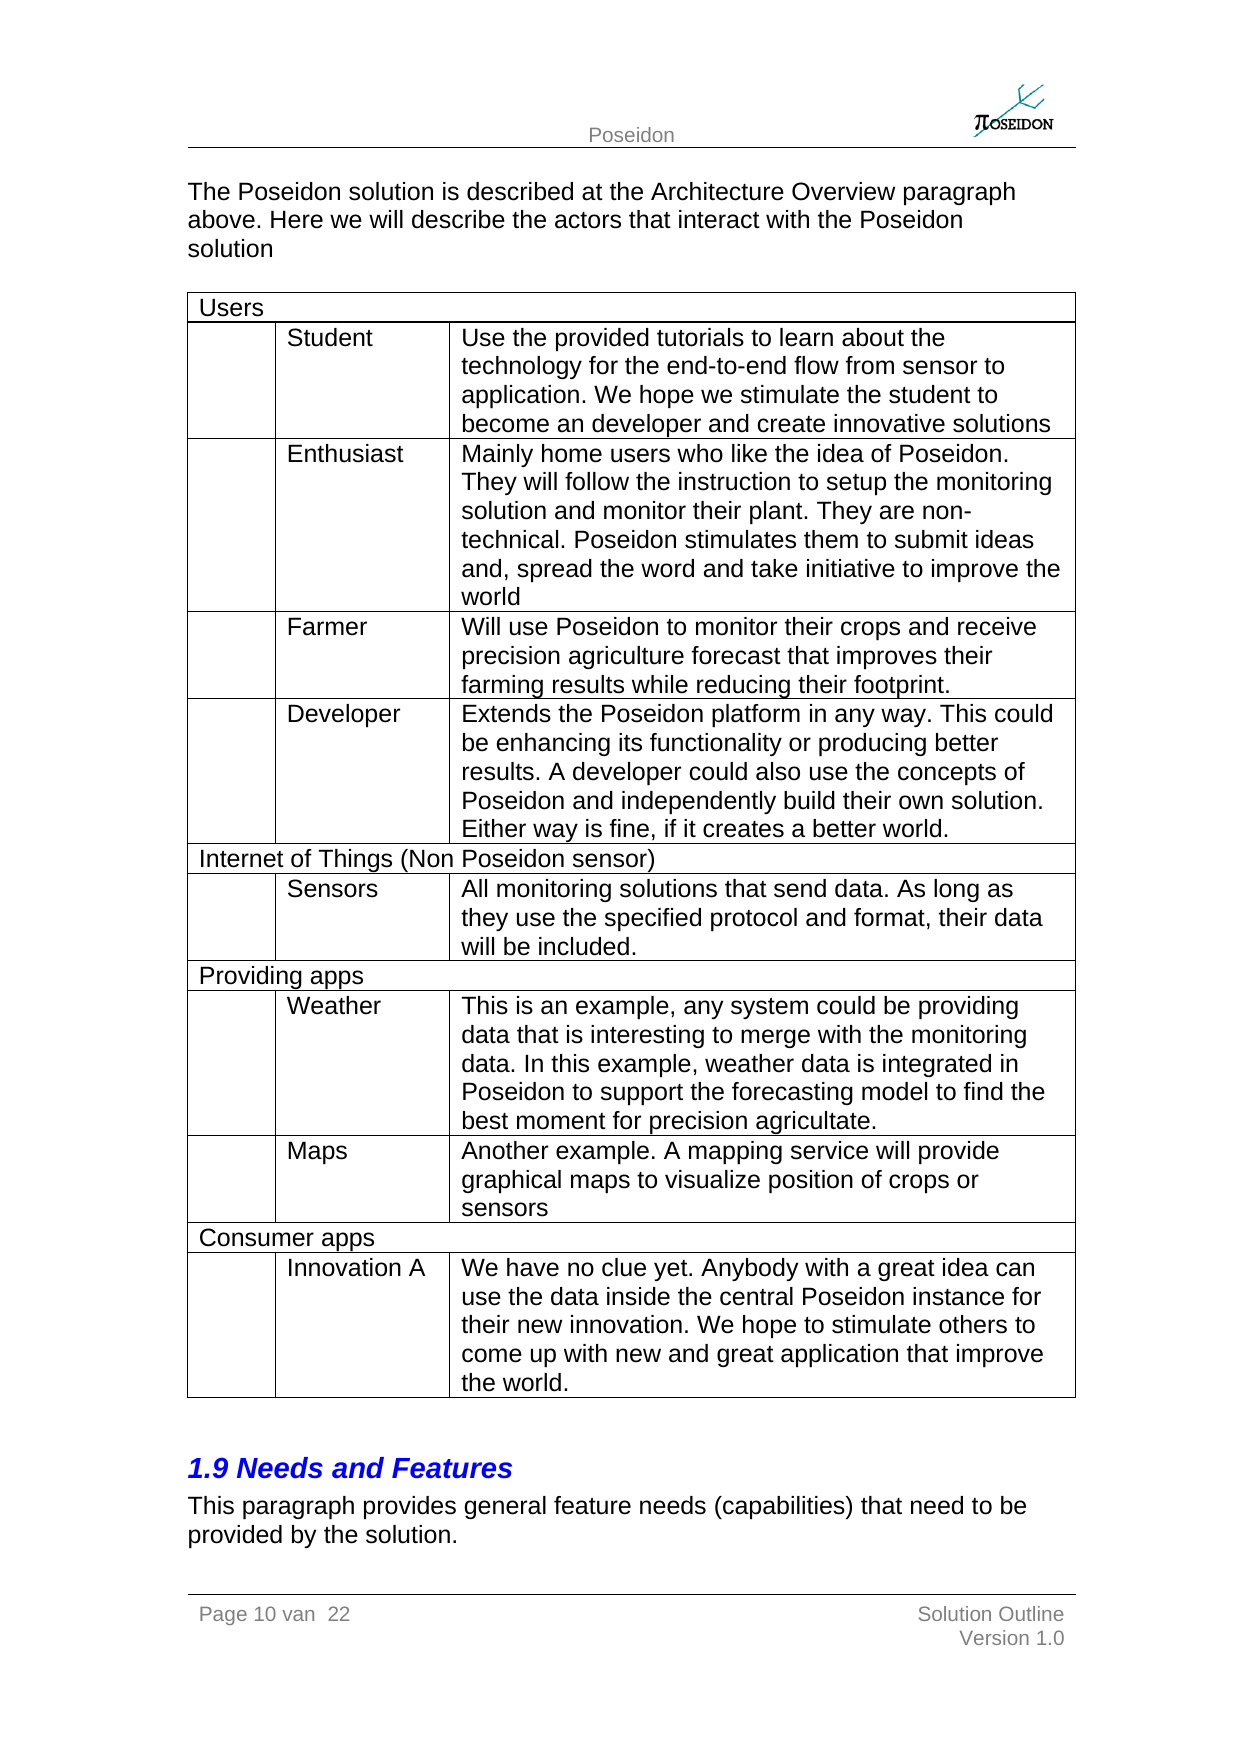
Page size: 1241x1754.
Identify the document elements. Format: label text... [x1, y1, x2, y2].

table_cell Maps [276, 1136, 449, 1222]
text The Poseidon solution is described at the Architecture Overview paragraph above. Here we will describe the actors that interact with the Poseidon solution [187, 177, 1053, 263]
table_cell Another example. A mapping service will provide graphical maps to visualize position of crops or sensors [450, 1136, 1075, 1222]
table_cell Will use Poseidon to monitor their crops and receive precision agriculture forecast that improves their farming results while reducing their footprint. [450, 612, 1075, 698]
table_cell [188, 439, 275, 611]
table_cell Sensors [276, 874, 449, 960]
table_cell Internet of Things (Non Poseidon sensor) [188, 844, 1075, 873]
picture [959, 75, 1065, 147]
table_cell Providing apps [188, 961, 1075, 990]
table_cell Farmer [276, 612, 449, 698]
table_cell Extends the Poseidon platform in any way. This could be enhancing its functionality or producing better results. A developer could also use the concepts of Poseidon and independently build their own solution. Either way is fine, if it creates a better world. [450, 699, 1075, 843]
table_cell [188, 699, 275, 843]
table_cell Innovation A [276, 1253, 449, 1397]
table_cell This is an example, any system could be providing data that is interesting to merge with the monitoring data. In this example, weather data is integrated in Poseidon to support the forecasting model to find the best moment for precision agricultate. [450, 991, 1075, 1135]
table_cell Student [276, 323, 449, 437]
table_header Users [188, 293, 1075, 321]
table_cell [188, 1136, 275, 1222]
table_cell Mainly home users who like the idea of Poseidon. They will follow the instruction to setup the monitoring solution and monitor their plant. They are non-technical. Poseidon stimulates them to submit ideas and, spread the word and take initiative to improve the world [450, 439, 1075, 611]
subtitle Needs and Features [187, 1451, 1053, 1485]
table_cell All monitoring solutions that send data. As long as they use the specified protocol and format, their data will be included. [450, 874, 1075, 960]
table_cell Consumer apps [188, 1223, 1075, 1252]
text This paragraph provides general feature needs (capabilities) that need to be provided by the solution. [187, 1491, 1053, 1549]
table_cell Enthusiast [276, 439, 449, 611]
table_cell Use the provided tutorials to learn about the technology for the end-to-end flow from sensor to application. We hope we stimulate the student to become an developer and create innovative solutions [450, 323, 1075, 437]
table_cell [188, 874, 275, 960]
table_cell [188, 612, 275, 698]
table_cell Developer [276, 699, 449, 843]
table_cell We have no clue yet. Anybody with a great idea can use the data inside the central Poseidon instance for their new innovation. We hope to stimulate others to come up with new and great application that improve the world. [450, 1253, 1075, 1397]
table_cell Weather [276, 991, 449, 1135]
table_cell [188, 323, 275, 437]
table_cell [188, 991, 275, 1135]
table_cell [188, 1253, 275, 1397]
